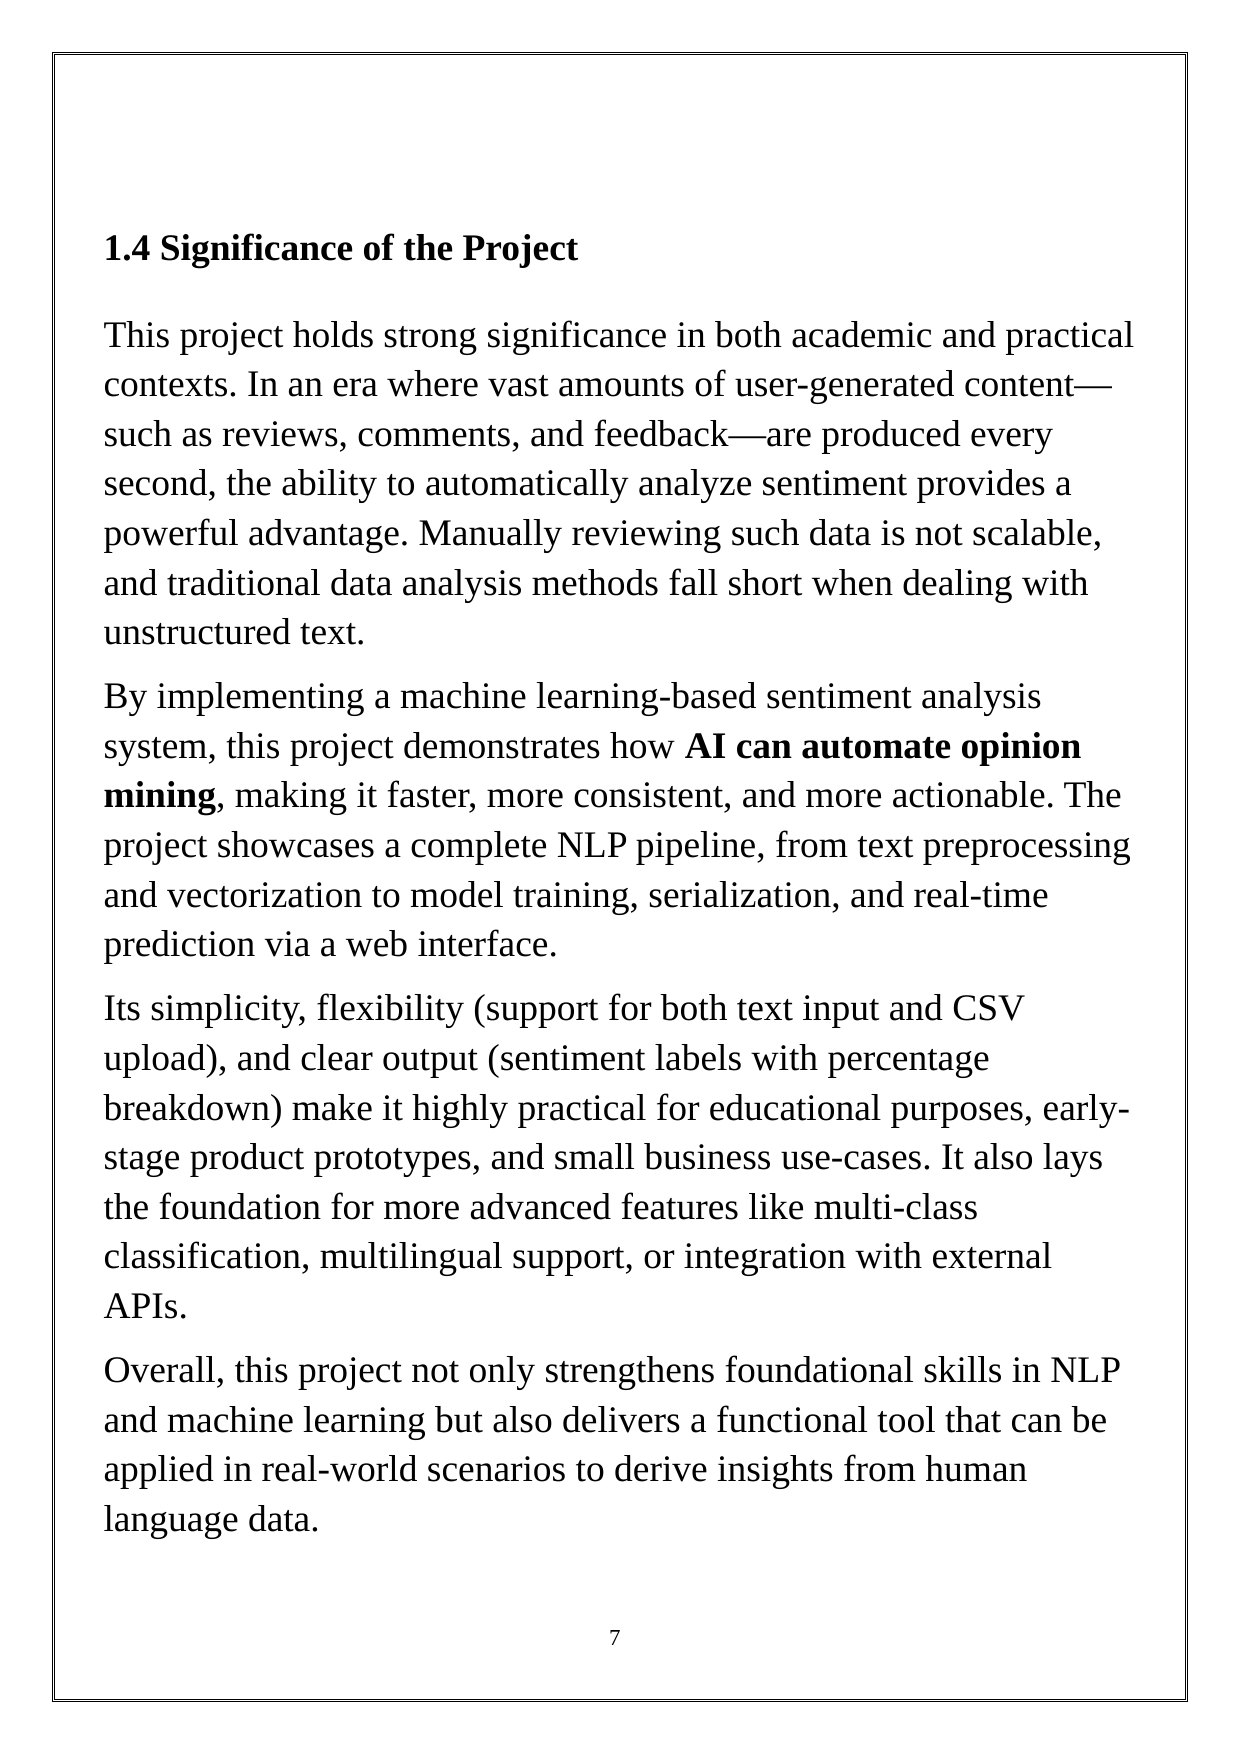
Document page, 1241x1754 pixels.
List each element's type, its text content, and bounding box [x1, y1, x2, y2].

text 1.4 Significance of the Project [103, 226, 1137, 269]
text Overall, this project not only strengthens foundational skills in NLP and machine learning but also delivers a functional tool that can be applied in real-world scenarios to derive insights from human language data. [103, 1347, 1137, 1539]
text Its simplicity, flexibility (support for both text input and CSV upload), and clear output (sentiment labels with percentage breakdown) make it highly practical for educational purposes, early-stage product prototypes, and small business use-cases. It also lays the foundation for more advanced features like multi-class classification, multilingual support, or integration with external APIs. [103, 986, 1137, 1326]
text By implementing a machine learning-based sentiment analysis system, this project demonstrates how AI can automate opinion mining, making it faster, more consistent, and more actionable. The project showcases a complete NLP pipeline, from text preprocessing and vectorization to model training, serialization, and real-time prediction via a web interface. [103, 674, 1137, 965]
text This project holds strong significance in both academic and practical contexts. In an era where vast amounts of user-generated content—such as reviews, comments, and feedback—are produced every second, the ability to automatically analyze sentiment provides a powerful advantage. Manually reviewing such data is not scalable, and traditional data analysis methods fall short when dealing with unstructured text. [103, 312, 1137, 653]
